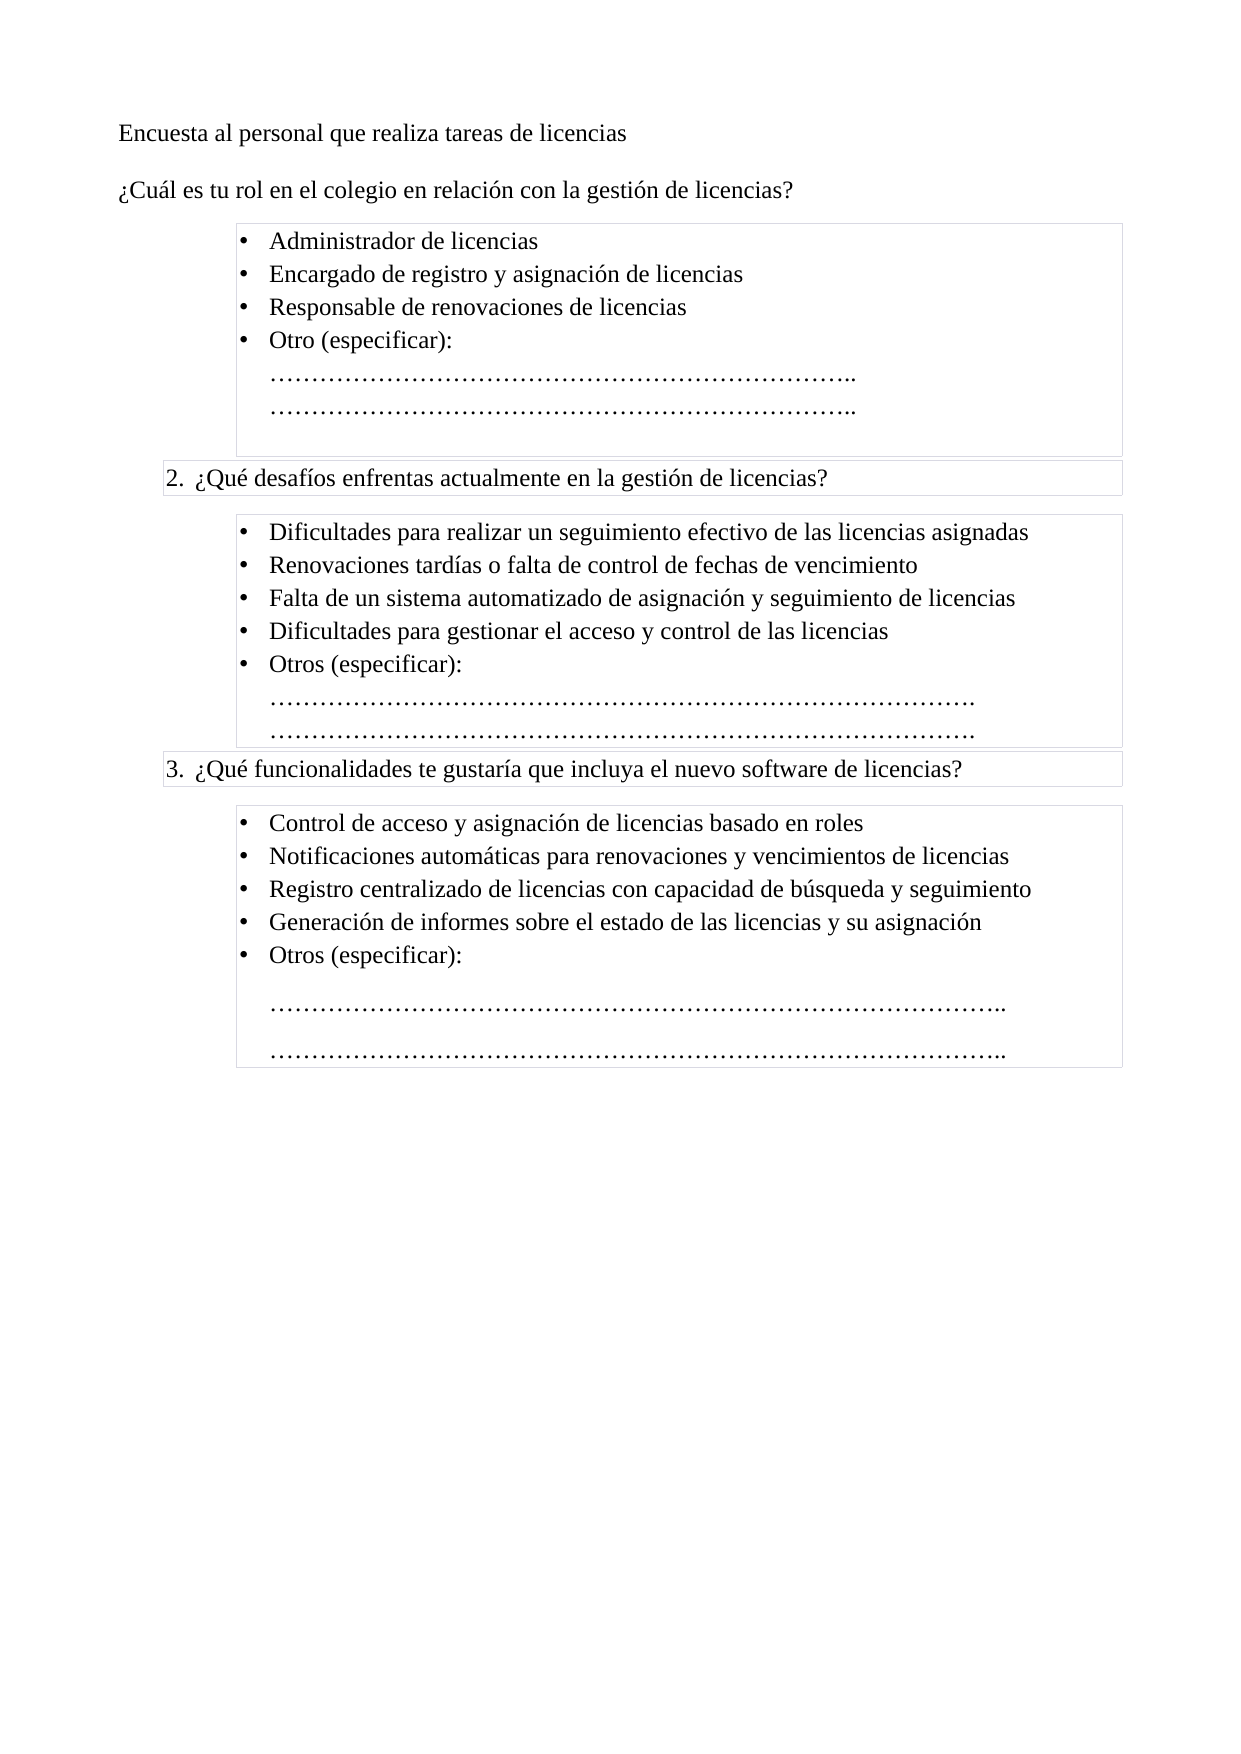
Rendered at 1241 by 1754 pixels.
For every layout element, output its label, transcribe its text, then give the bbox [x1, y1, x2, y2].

list Encargado de registro y asignación de licencias [237, 256, 1122, 288]
list Otros (especificar): [237, 646, 1122, 678]
list …………………………………………………………………………. [237, 712, 1122, 747]
list Dificultades para gestionar el acceso y control de las licencias [237, 613, 1122, 645]
list Renovaciones tardías o falta de control de fechas de vencimiento [237, 547, 1122, 579]
list Registro centralizado de licencias con capacidad de búsqueda y seguimiento [237, 871, 1122, 903]
list Responsable de renovaciones de licencias [237, 289, 1122, 321]
list …………………………………………………………………………….. [237, 1032, 1122, 1067]
list Control de acceso y asignación de licencias basado en roles [237, 806, 1122, 837]
list Falta de un sistema automatizado de asignación y seguimiento de licencias [237, 580, 1122, 612]
list ¿Qué desafíos enfrentas actualmente en la gestión de licencias? [164, 461, 1122, 495]
list Otros (especificar): [237, 937, 1122, 969]
list …………………………………………………………………………. [237, 679, 1122, 711]
list Administrador de licencias [237, 224, 1122, 255]
list Notificaciones automáticas para renovaciones y vencimientos de licencias [237, 838, 1122, 870]
list Otro (especificar): [237, 322, 1122, 354]
list Dificultades para realizar un seguimiento efectivo de las licencias asignadas [237, 515, 1122, 546]
list Generación de informes sobre el estado de las licencias y su asignación [237, 904, 1122, 936]
list ¿Qué funcionalidades te gustaría que incluya el nuevo software de licencias? [164, 752, 1122, 786]
list …………………………………………………………….. [237, 388, 1122, 420]
text Encuesta al personal que realiza tareas de licencias [118, 118, 1122, 147]
text ¿Cuál es tu rol en el colegio en relación con la gestión de licencias? [118, 176, 1122, 204]
list …………………………………………………………………………….. [237, 984, 1122, 1016]
list …………………………………………………………….. [237, 355, 1122, 387]
